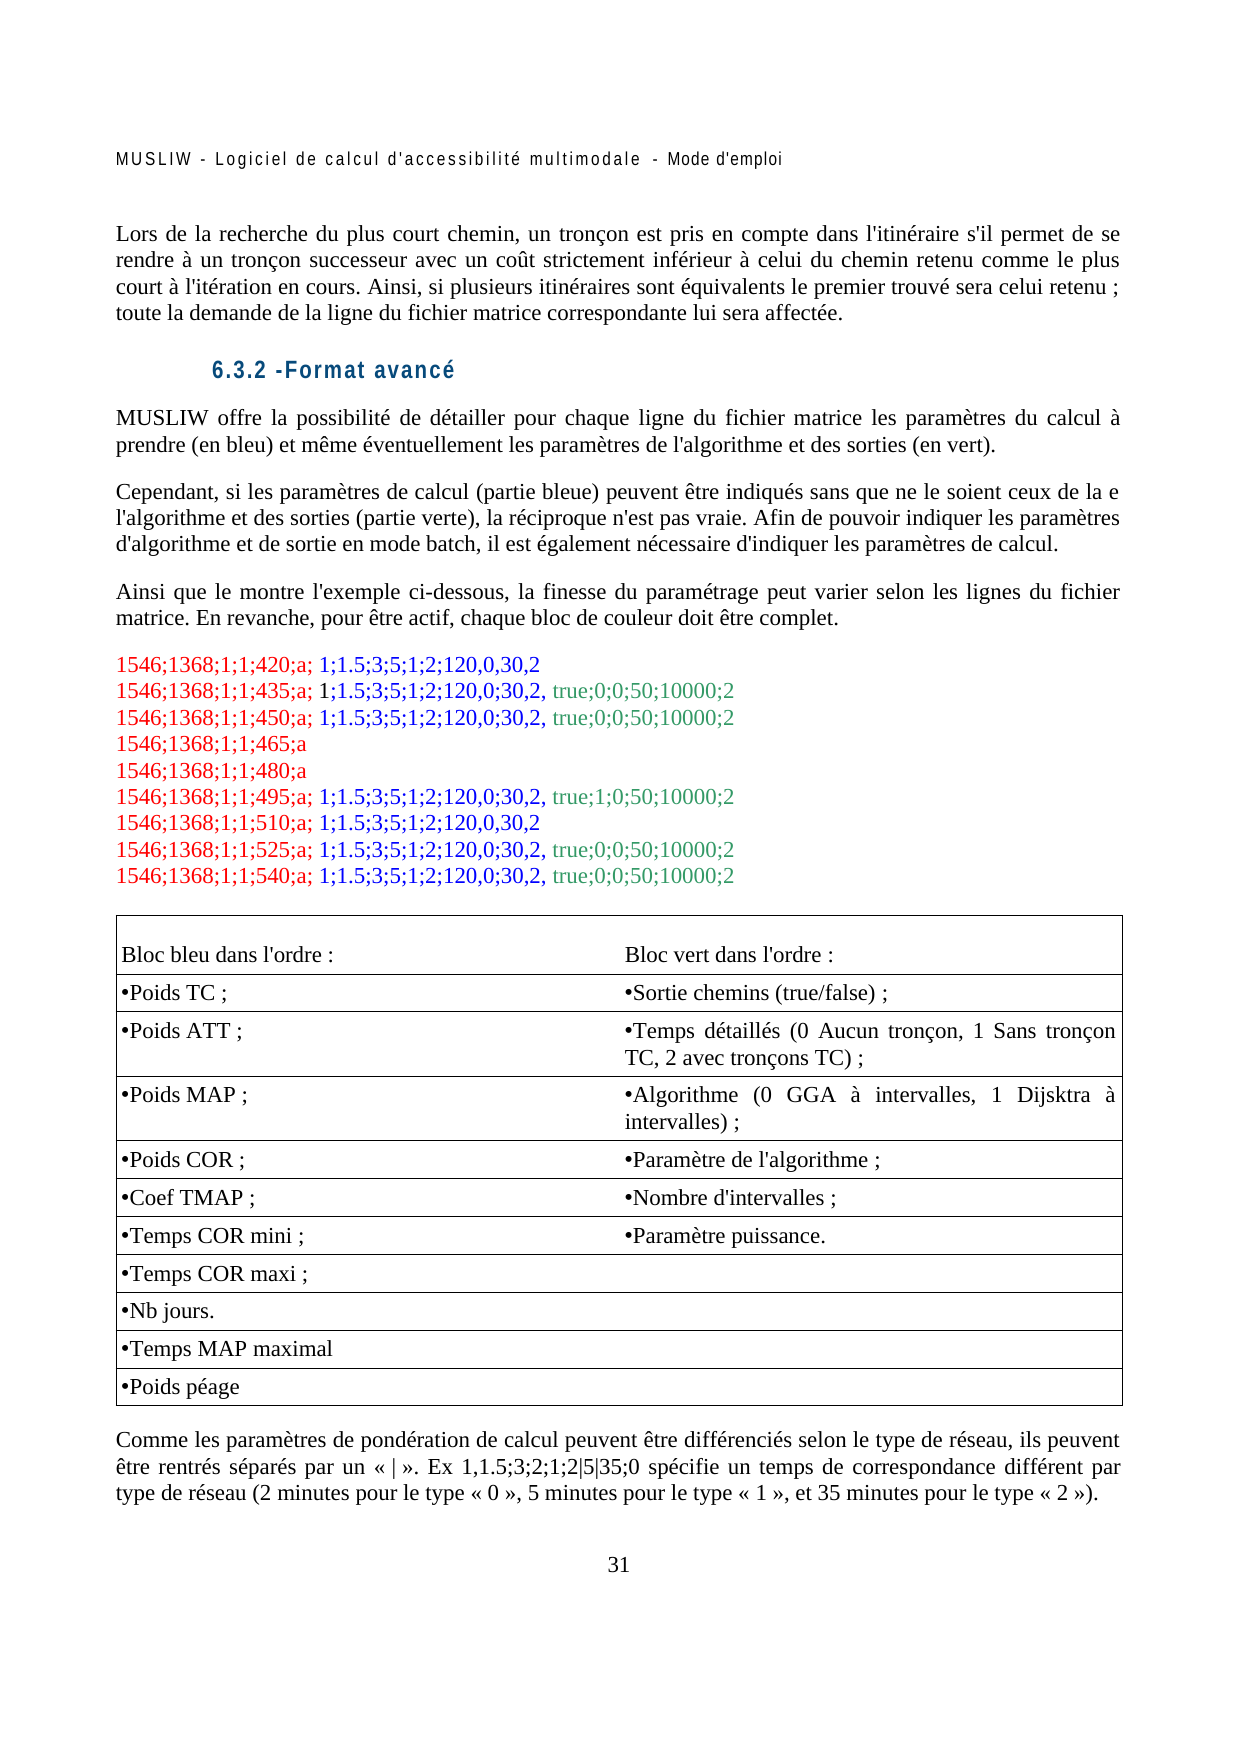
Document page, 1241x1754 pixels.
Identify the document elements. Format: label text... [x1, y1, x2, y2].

table_header Bloc vert dans l'ordre : [619, 916, 1122, 973]
table_cell [619, 1331, 1122, 1367]
table_cell Temps COR mini ; [117, 1217, 619, 1254]
text 1546;1368;1;1;435;a; 1;1.5;3;5;1;2;120,0;30,2, true;0;0;50;10000;2 [116, 678, 1122, 704]
text Cependant, si les paramètres de calcul (partie bleue) peuvent être indiqués sans que ne le soient ceux de la e l'algorithme et des sorties (partie verte), la réciproque n'est pas vraie. Afin de pouvoir indiquer les paramètres d'algorithme et de sortie en mode batch, il est également nécessaire d'indiquer les paramètres de calcul. [116, 478, 1122, 557]
table_cell Poids TC ; [117, 975, 619, 1011]
table_cell Sortie chemins (true/false) ; [619, 975, 1122, 1011]
table_cell Temps MAP maximal [117, 1331, 619, 1367]
table_cell Algorithme (0 GGA à intervalles, 1 Dijsktra à intervalles) ; [619, 1077, 1122, 1140]
table_cell Nombre d'intervalles ; [619, 1179, 1122, 1216]
table_cell Temps détaillés (0 Aucun tronçon, 1 Sans tronçon TC, 2 avec tronçons TC) ; [619, 1012, 1122, 1076]
text Comme les paramètres de pondération de calcul peuvent être différenciés selon le type de réseau, ils peuvent être rentrés séparés par un « | ». Ex 1,1.5;3;2;1;2|5|35;0 spécifie un temps de correspondance différent par type de réseau (2 minutes pour le type « 0 », 5 minutes pour le type « 1 », et 35 minutes pour le type « 2 »). [116, 1426, 1122, 1505]
table_header Bloc bleu dans l'ordre : [117, 916, 619, 973]
table_cell [619, 1255, 1122, 1292]
text 1546;1368;1;1;540;a; 1;1.5;3;5;1;2;120,0;30,2, true;0;0;50;10000;2 [116, 862, 1122, 888]
text 1546;1368;1;1;525;a; 1;1.5;3;5;1;2;120,0;30,2, true;0;0;50;10000;2 [116, 836, 1122, 862]
text 1546;1368;1;1;420;a; 1;1.5;3;5;1;2;120,0,30,2 [116, 651, 1122, 678]
table_cell Coef TMAP ; [117, 1179, 619, 1216]
text 1546;1368;1;1;495;a; 1;1.5;3;5;1;2;120,0;30,2, true;1;0;50;10000;2 [116, 783, 1122, 809]
text MUSLIW offre la possibilité de détailler pour chaque ligne du fichier matrice les paramètres du calcul à prendre (en bleu) et même éventuellement les paramètres de l'algorithme et des sorties (en vert). [116, 404, 1122, 457]
table_cell [619, 1369, 1122, 1405]
text Ainsi que le montre l'exemple ci-dessous, la finesse du paramétrage peut varier selon les lignes du fichier matrice. En revanche, pour être actif, chaque bloc de couleur doit être complet. [116, 578, 1122, 630]
table_cell Nb jours. [117, 1293, 619, 1329]
table_cell Paramètre de l'algorithme ; [619, 1141, 1122, 1178]
text 1546;1368;1;1;465;a [116, 730, 1122, 757]
text 1546;1368;1;1;450;a; 1;1.5;3;5;1;2;120,0;30,2, true;0;0;50;10000;2 [116, 704, 1122, 730]
text 1546;1368;1;1;510;a; 1;1.5;3;5;1;2;120,0,30,2 [116, 809, 1122, 836]
table_cell Poids ATT ; [117, 1012, 619, 1076]
table_cell Poids péage [117, 1369, 619, 1405]
table_cell Poids COR ; [117, 1141, 619, 1178]
table_cell [619, 1293, 1122, 1329]
subtitle Format avancé [211, 355, 1122, 383]
text 1546;1368;1;1;480;a [116, 757, 1122, 783]
table_cell Paramètre puissance. [619, 1217, 1122, 1254]
table_cell Poids MAP ; [117, 1077, 619, 1140]
text Lors de la recherche du plus court chemin, un tronçon est pris en compte dans l'itinéraire s'il permet de se rendre à un tronçon successeur avec un coût strictement inférieur à celui du chemin retenu comme le plus court à l'itération en cours. Ainsi, si plusieurs itinéraires sont équivalents le premier trouvé sera celui retenu ; toute la demande de la ligne du fichier matrice correspondante lui sera affectée. [116, 220, 1122, 326]
table_cell Temps COR maxi ; [117, 1255, 619, 1292]
